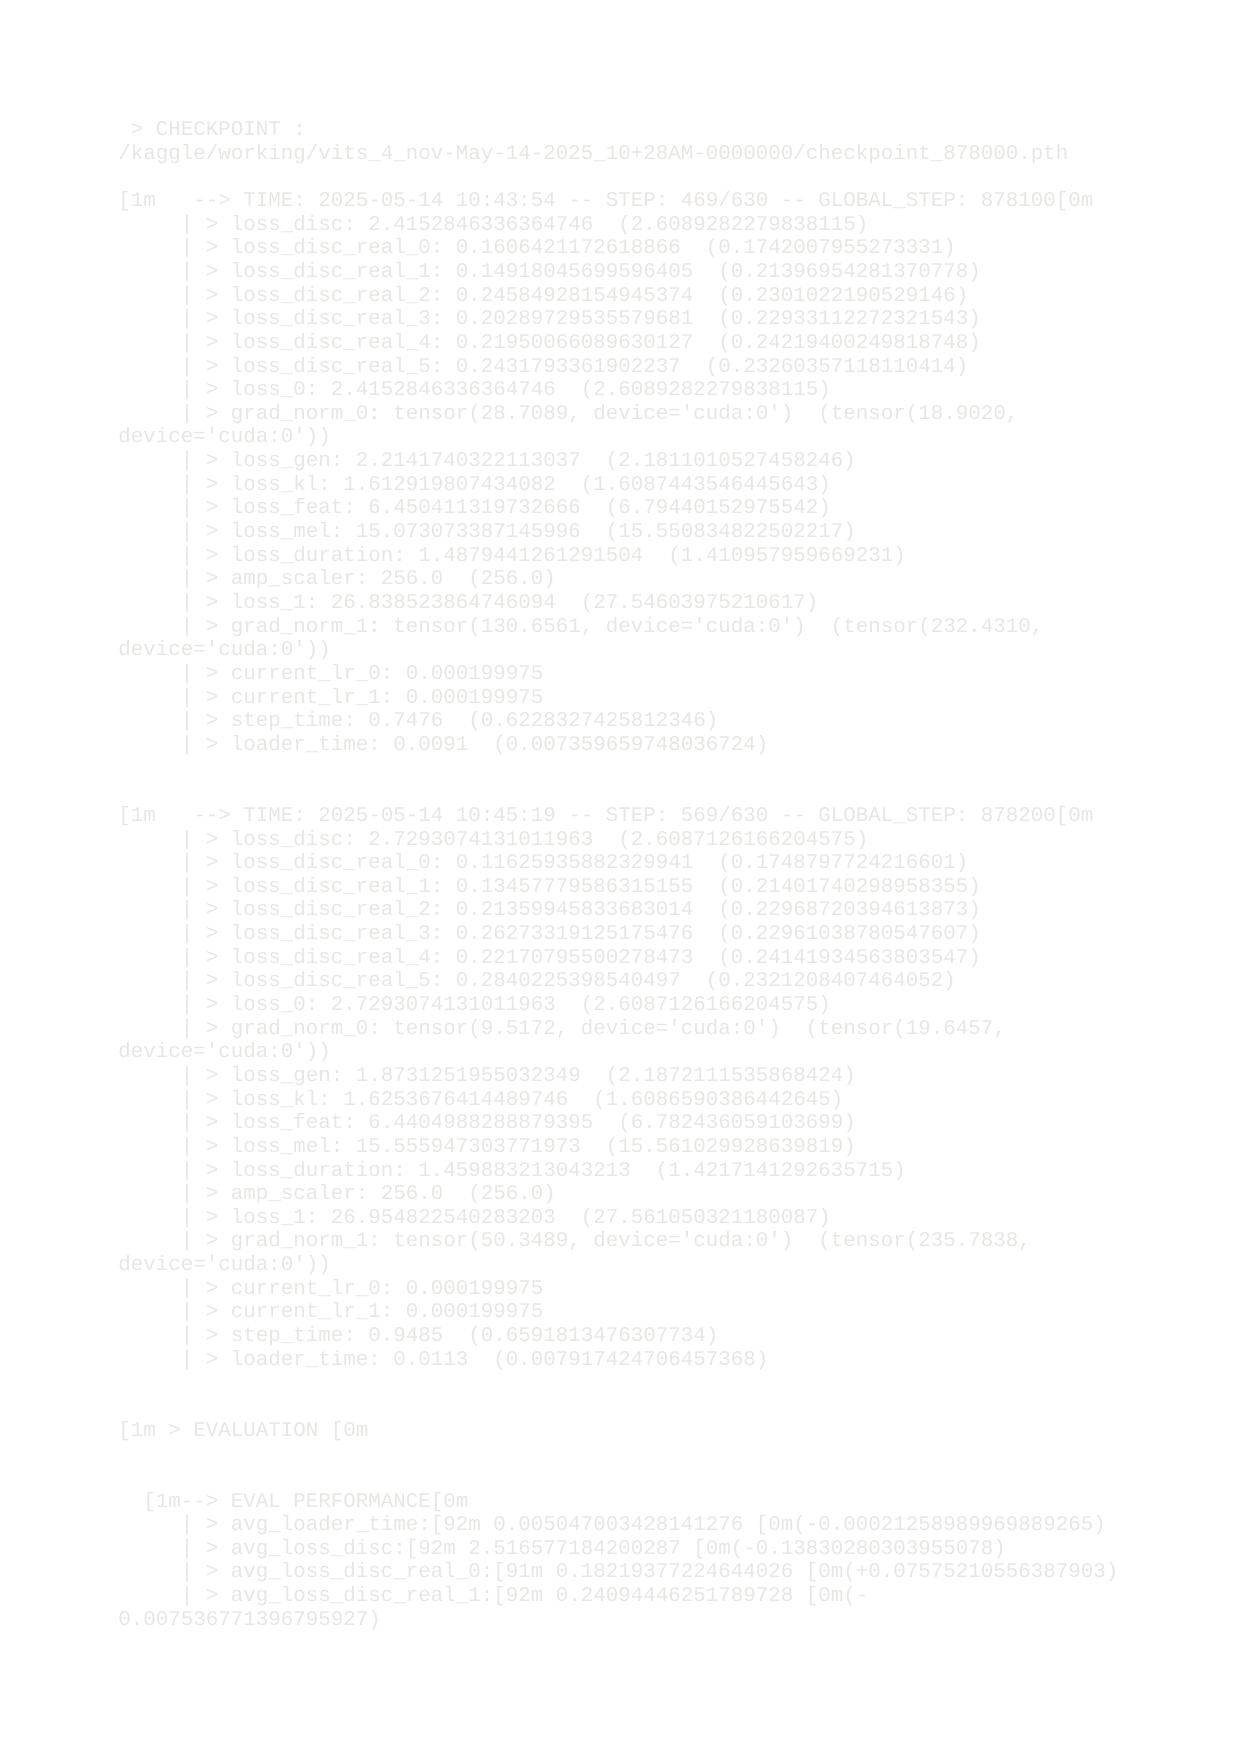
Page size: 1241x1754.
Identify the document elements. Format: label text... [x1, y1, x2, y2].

text | > loss_kl: 1.6253676414489746 (1.6086590386442645) [118, 1088, 1122, 1111]
text | > loss_feat: 6.4404988288879395 (6.782436059103699) [118, 1111, 1122, 1135]
text | > loss_duration: 1.459883213043213 (1.4217141292635715) [118, 1158, 1122, 1182]
text | > loss_disc_real_2: 0.21359945833683014 (0.22968720394613873) [118, 898, 1122, 922]
text | > loss_feat: 6.450411319732666 (6.79440152975542) [118, 496, 1122, 520]
text [1m --> TIME: 2025-05-14 10:43:54 -- STEP: 469/630 -- GLOBAL_STEP: 878100[0m [118, 189, 1122, 213]
text | > loss_disc_real_5: 0.2431793361902237 (0.23260357118110414) [118, 354, 1122, 378]
text | > loss_duration: 1.4879441261291504 (1.410957959669231) [118, 544, 1122, 567]
text | > loss_disc_real_4: 0.22170795500278473 (0.24141934563803547) [118, 946, 1122, 969]
text | > loss_1: 26.954822540283203 (27.561050321180087) [118, 1206, 1122, 1229]
text | > loss_disc: 2.4152846336364746 (2.6089282279838115) [118, 213, 1122, 236]
text [1m --> TIME: 2025-05-14 10:45:19 -- STEP: 569/630 -- GLOBAL_STEP: 878200[0m [118, 804, 1122, 827]
text | > current_lr_0: 0.000199975 [118, 662, 1122, 686]
text | > loss_disc_real_3: 0.20289729535579681 (0.22933112272321543) [118, 307, 1122, 331]
text | > grad_norm_0: tensor(28.7089, device='cuda:0') (tensor(18.9020, device='cuda:0')) [118, 402, 1122, 449]
text | > loss_disc_real_1: 0.13457779586315155 (0.21401740298958355) [118, 875, 1122, 898]
text | > loss_disc_real_5: 0.2840225398540497 (0.2321208407464052) [118, 969, 1122, 993]
text | > grad_norm_1: tensor(130.6561, device='cuda:0') (tensor(232.4310, device='cuda:0')) [118, 615, 1122, 662]
text | > grad_norm_0: tensor(9.5172, device='cuda:0') (tensor(19.6457, device='cuda:0')) [118, 1017, 1122, 1064]
text | > loss_gen: 2.2141740322113037 (2.1811010527458246) [118, 449, 1122, 473]
text | > amp_scaler: 256.0 (256.0) [118, 1182, 1122, 1206]
text | > loader_time: 0.0091 (0.007359659748036724) [118, 733, 1122, 757]
text | > loss_disc: 2.7293074131011963 (2.6087126166204575) [118, 827, 1122, 851]
text | > current_lr_0: 0.000199975 [118, 1277, 1122, 1300]
text | > loss_0: 2.7293074131011963 (2.6087126166204575) [118, 993, 1122, 1017]
text | > step_time: 0.7476 (0.6228327425812346) [118, 709, 1122, 733]
text | > avg_loss_disc:[92m 2.516577184200287 [0m(-0.13830280303955078) [118, 1537, 1122, 1561]
text | > loader_time: 0.0113 (0.007917424706457368) [118, 1348, 1122, 1371]
text [1m--> EVAL PERFORMANCE[0m [118, 1489, 1122, 1513]
text | > avg_loss_disc_real_0:[91m 0.18219377224644026 [0m(+0.07575210556387903) [118, 1561, 1122, 1584]
text | > loss_disc_real_0: 0.1606421172618866 (0.1742007955273331) [118, 236, 1122, 260]
text | > loss_kl: 1.612919807434082 (1.6087443546445643) [118, 473, 1122, 496]
text | > loss_gen: 1.8731251955032349 (2.1872111535868424) [118, 1064, 1122, 1088]
text | > loss_0: 2.4152846336364746 (2.6089282279838115) [118, 378, 1122, 402]
text | > loss_mel: 15.555947303771973 (15.561029928639819) [118, 1135, 1122, 1158]
text | > avg_loader_time:[92m 0.005047003428141276 [0m(-0.00021258989969889265) [118, 1513, 1122, 1537]
text | > loss_disc_real_4: 0.21950066089630127 (0.24219400249818748) [118, 331, 1122, 354]
text | > step_time: 0.9485 (0.6591813476307734) [118, 1324, 1122, 1348]
text | > current_lr_1: 0.000199975 [118, 1300, 1122, 1324]
text | > current_lr_1: 0.000199975 [118, 686, 1122, 709]
text | > loss_1: 26.838523864746094 (27.54603975210617) [118, 591, 1122, 615]
text > CHECKPOINT : /kaggle/working/vits_4_nov-May-14-2025_10+28AM-0000000/checkpoint_878000.pth [118, 118, 1122, 165]
text | > amp_scaler: 256.0 (256.0) [118, 567, 1122, 591]
text | > loss_disc_real_0: 0.11625935882329941 (0.1748797724216601) [118, 851, 1122, 875]
text | > avg_loss_disc_real_1:[92m 0.24094446251789728 [0m(-0.007536771396795927) [118, 1584, 1122, 1631]
text | > loss_disc_real_2: 0.24584928154945374 (0.2301022190529146) [118, 284, 1122, 307]
text | > loss_mel: 15.073073387145996 (15.550834822502217) [118, 520, 1122, 544]
text | > loss_disc_real_1: 0.14918045699596405 (0.21396954281370778) [118, 260, 1122, 284]
text | > loss_disc_real_3: 0.26273319125175476 (0.22961038780547607) [118, 922, 1122, 946]
text [1m > EVALUATION [0m [118, 1419, 1122, 1442]
text | > grad_norm_1: tensor(50.3489, device='cuda:0') (tensor(235.7838, device='cuda:0')) [118, 1229, 1122, 1277]
